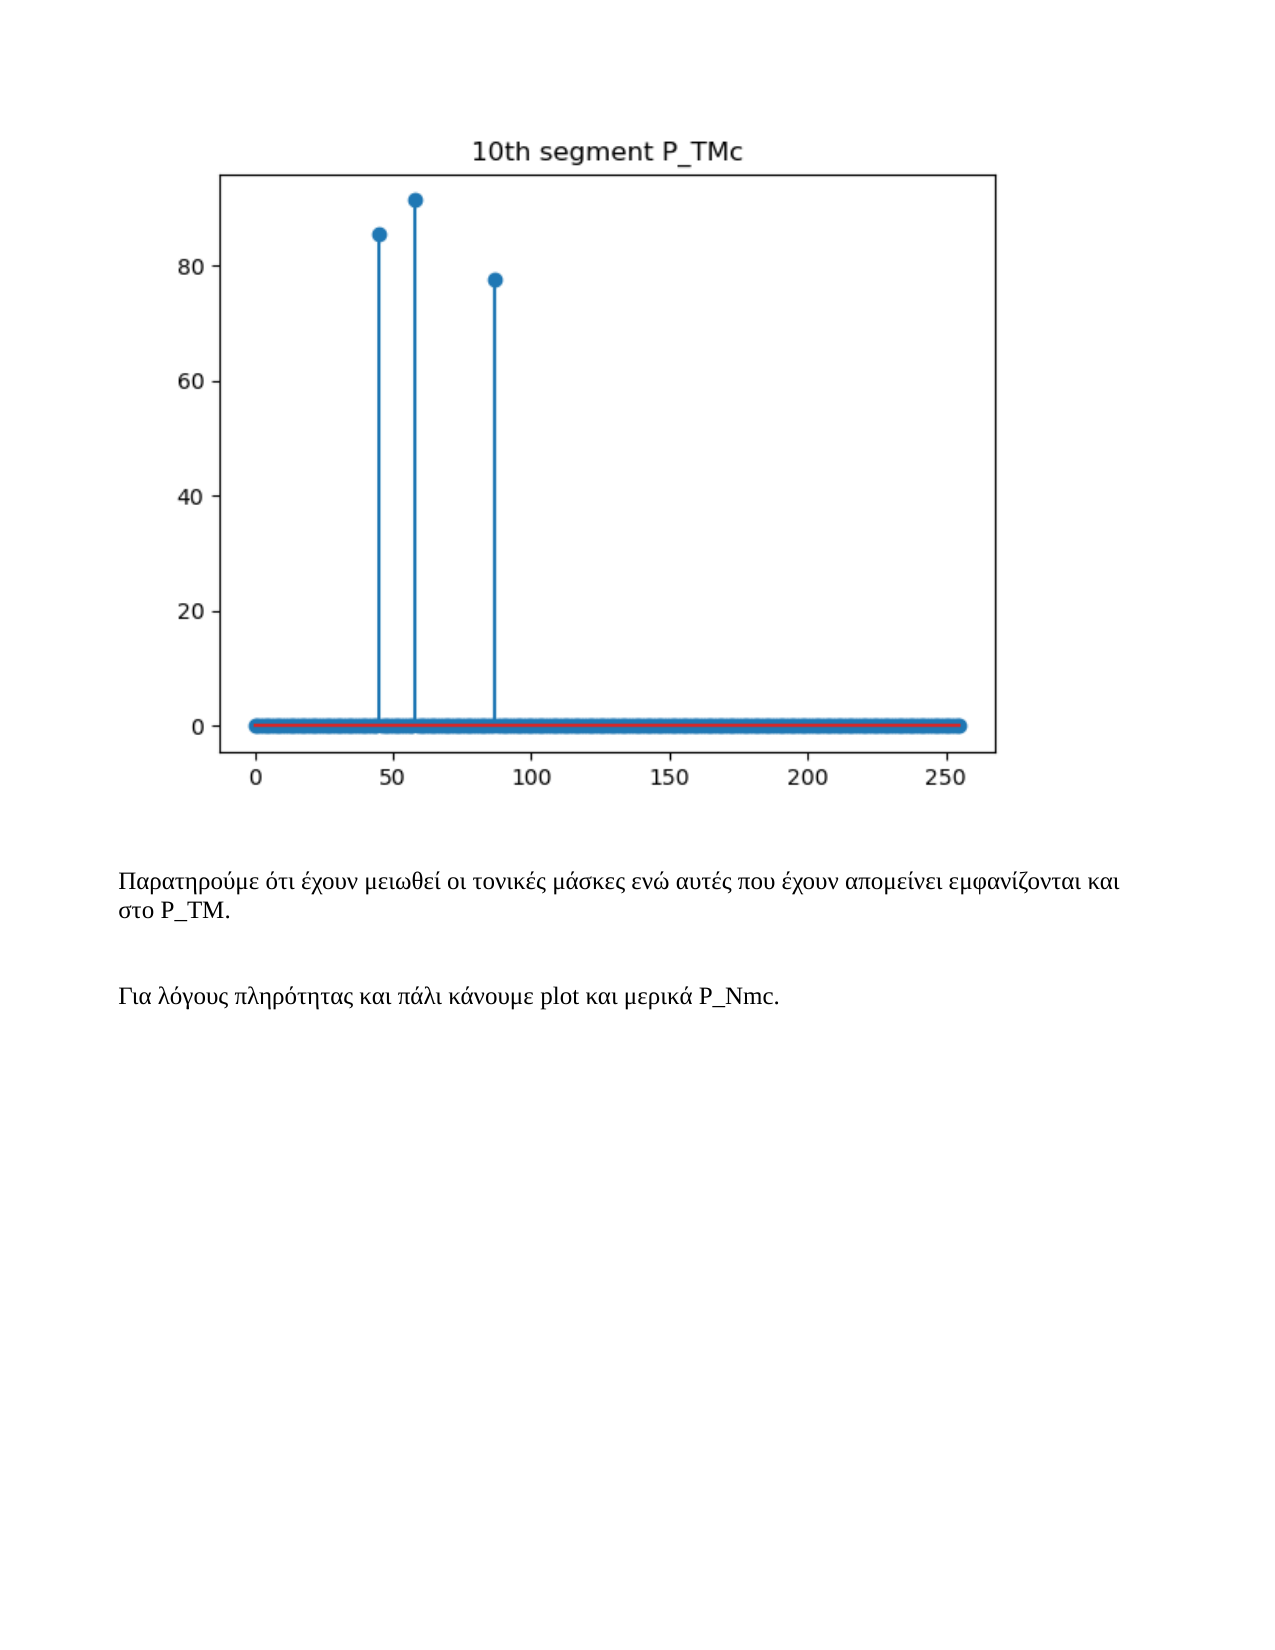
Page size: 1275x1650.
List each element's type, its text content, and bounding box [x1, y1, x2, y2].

text Για λόγους πληρότητας και πάλι κάνουμε plot και μερικά P_Nmc. [118, 981, 1157, 1010]
picture [118, 120, 1039, 807]
text Παρατηρούμε ότι έχουν μειωθεί οι τονικές μάσκες ενώ αυτές που έχουν απομείνει εμφανίζονται και [118, 866, 1157, 895]
text στο P_TM. [118, 895, 1157, 924]
